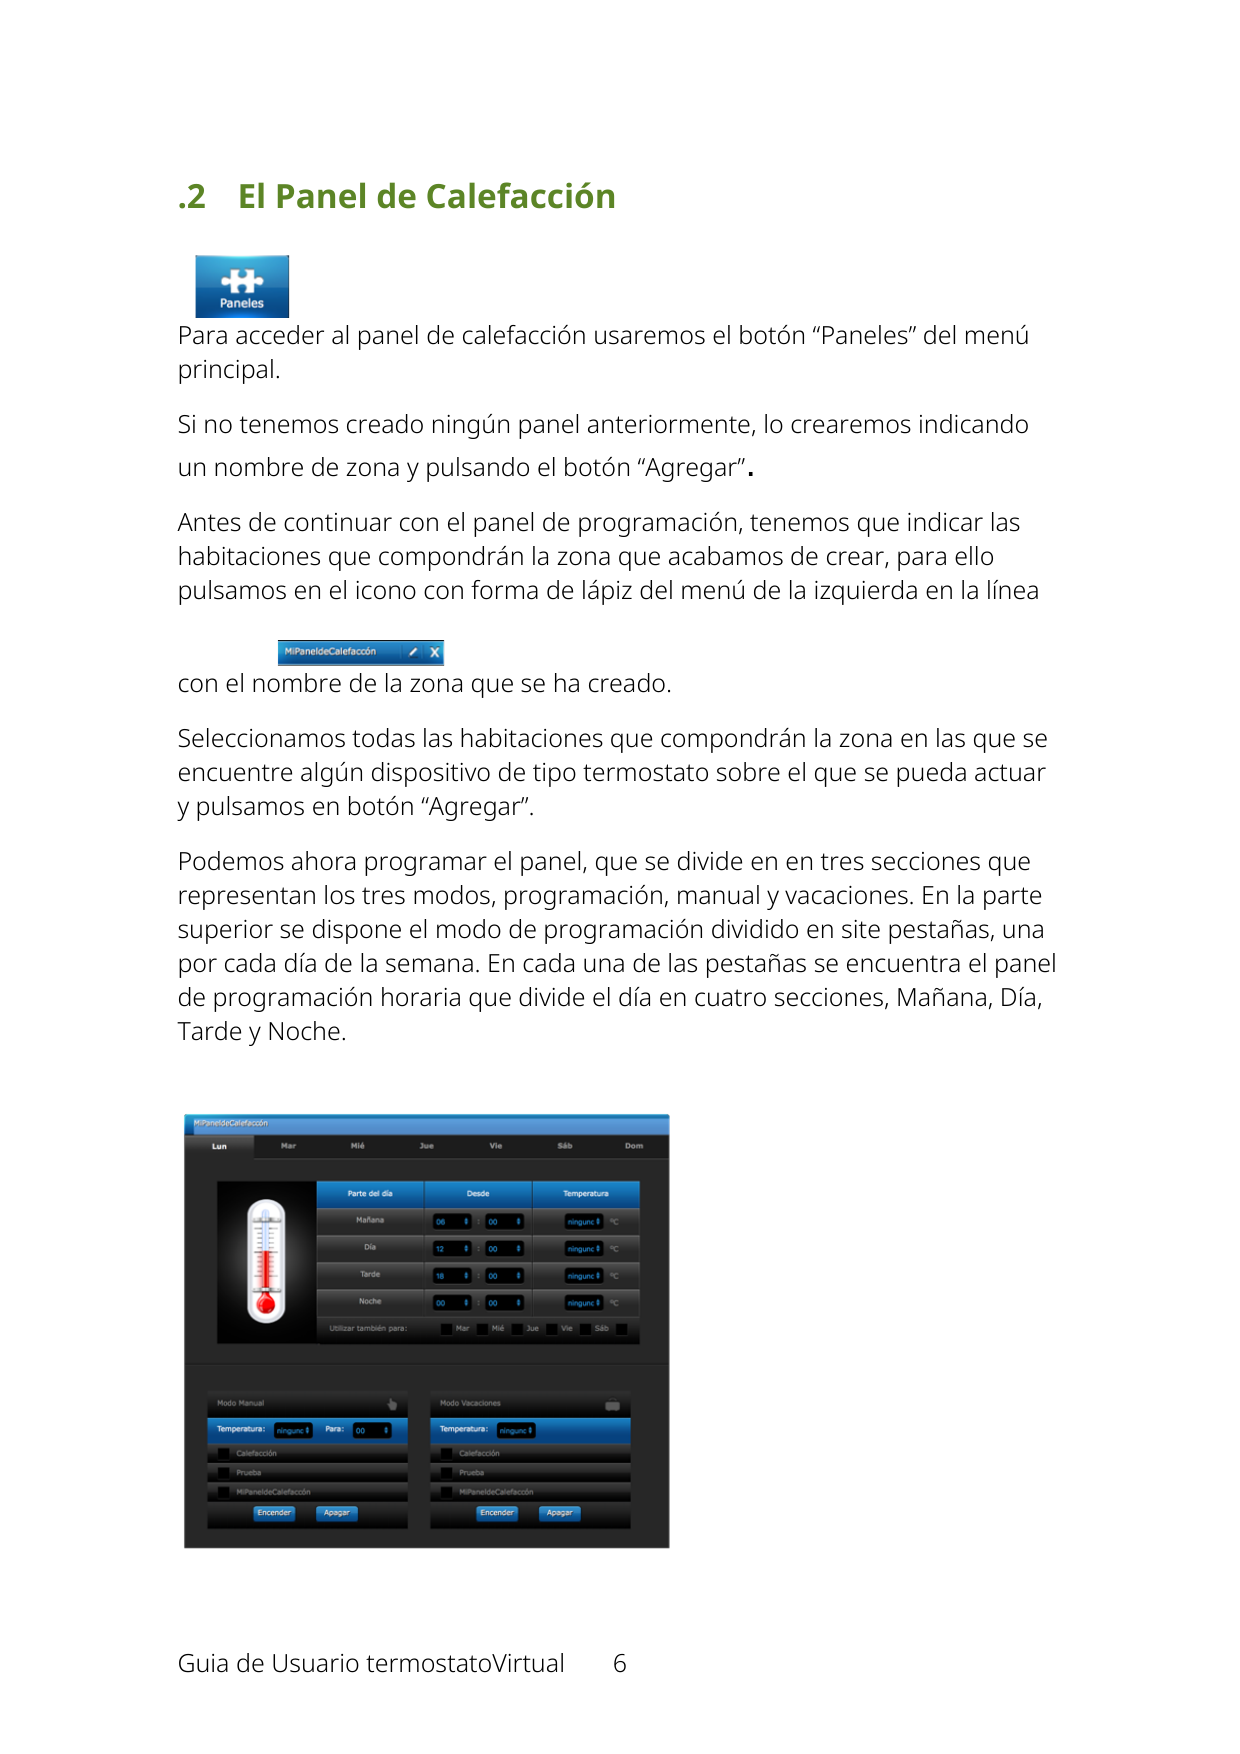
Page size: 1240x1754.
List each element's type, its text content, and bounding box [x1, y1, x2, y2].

text Si no tenemos creado ningún panel anteriormente, lo crearemos indicando un nombre de zona y pulsando el botón “Agregar”. [177, 407, 1062, 484]
text Seleccionamos todas las habitaciones que compondrán la zona en las que se encuentre algún dispositivo de tipo termostato sobre el que se pueda actuar y pulsamos en botón “Agregar”. [177, 721, 1062, 823]
picture [195, 255, 290, 318]
text Para acceder al panel de calefacción usaremos el botón “Paneles” del menú principal. [177, 224, 1062, 386]
text Antes de continuar con el panel de programación, tenemos que indicar las habitaciones que compondrán la zona que acabamos de crear, para ello pulsamos en el icono con forma de lápiz del menú de la izquierda en la línea con el nombre de la zona que se ha creado. [177, 505, 1062, 700]
text Podemos ahora programar el panel, que se divide en en tres secciones que representan los tres modos, programación, manual y vacaciones. En la parte superior se dispone el modo de programación dividido en site pestañas, una por cada día de la semana. En cada una de las pestañas se encuentra el panel de programación horaria que divide el día en cuatro secciones, Mañana, Día, Tarde y Noche. [177, 844, 1062, 1048]
subtitle El Panel de Calefacción [177, 173, 1062, 218]
picture [277, 640, 445, 666]
picture [181, 1110, 674, 1553]
